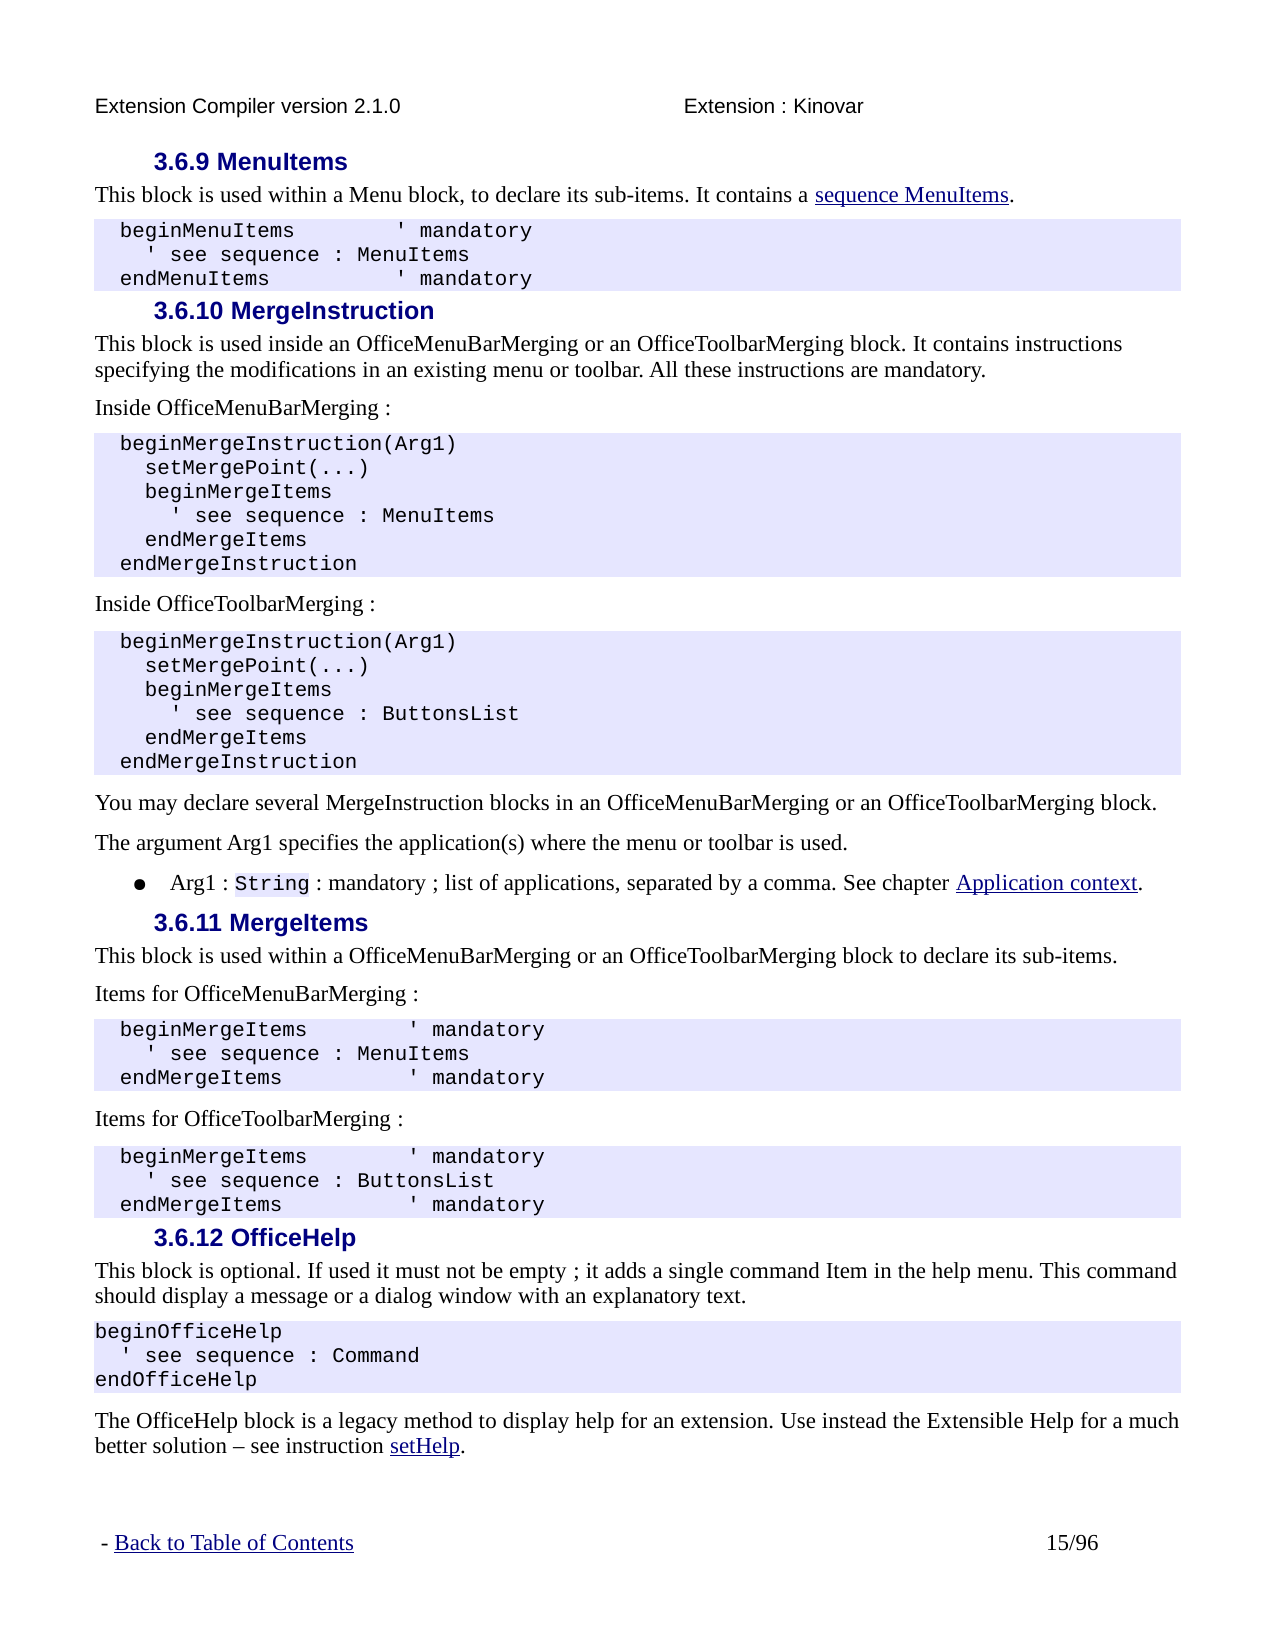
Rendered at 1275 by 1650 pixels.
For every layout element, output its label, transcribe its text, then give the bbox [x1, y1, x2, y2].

text Items for OfficeMenuBarMerging : [94, 981, 1181, 1007]
text ' see sequence : Command [94, 1345, 1181, 1369]
text endMergeInstruction [94, 553, 1181, 577]
text This block is used within a Menu block, to declare its sub-items. It contains a sequence MenuItems. [94, 181, 1181, 207]
text The OfficeHelp block is a legacy method to display help for an extension. Use instead the Extensible Help for a much better solution – see instruction setHelp. [94, 1408, 1181, 1459]
text beginMergeItems [94, 679, 1181, 703]
text setMergePoint(...) [94, 457, 1181, 481]
subtitle MergeItems [153, 909, 1181, 937]
text ' see sequence : MenuItems [94, 1043, 1181, 1067]
text beginMergeInstruction(Arg1) [94, 433, 1181, 457]
subtitle OfficeHelp [153, 1224, 1181, 1252]
text endMergeItems [94, 529, 1181, 553]
text The argument Arg1 specifies the application(s) where the menu or toolbar is used. [94, 830, 1181, 855]
text beginMergeItems ' mandatory [94, 1146, 1181, 1170]
text endOfficeHelp [94, 1369, 1181, 1393]
subtitle MergeInstruction [153, 297, 1181, 325]
text beginMergeItems ' mandatory [94, 1019, 1181, 1043]
text Items for OfficeToolbarMerging : [94, 1106, 1181, 1131]
text endMenuItems ' mandatory [94, 267, 1181, 291]
text beginOfficeHelp [94, 1321, 1181, 1345]
text Inside OfficeToolbarMerging : [94, 591, 1181, 617]
text ' see sequence : ButtonsList [94, 703, 1181, 727]
text Inside OfficeMenuBarMerging : [94, 395, 1181, 420]
text This block is used inside an OfficeMenuBarMerging or an OfficeToolbarMerging block. It contains instructions specifying the modifications in an existing menu or toolbar. All these instructions are mandatory. [94, 331, 1181, 382]
text endMergeItems ' mandatory [94, 1067, 1181, 1091]
text beginMergeItems [94, 481, 1181, 505]
list Arg1 : String : mandatory ; list of applications, separated by a comma. See chapter Application context. [132, 870, 1181, 897]
text beginMenuItems ' mandatory [94, 219, 1181, 243]
text endMergeItems [94, 727, 1181, 751]
text This block is used within a OfficeMenuBarMerging or an OfficeToolbarMerging block to declare its sub-items. [94, 943, 1181, 969]
text endMergeItems ' mandatory [94, 1194, 1181, 1218]
text ' see sequence : ButtonsList [94, 1170, 1181, 1194]
text You may declare several MergeInstruction blocks in an OfficeMenuBarMerging or an OfficeToolbarMerging block. [94, 789, 1181, 815]
subtitle MenuItems [153, 147, 1181, 176]
text endMergeInstruction [94, 751, 1181, 775]
text This block is optional. If used it must not be empty ; it adds a single command Item in the help menu. This command should display a message or a dialog window with an explanatory text. [94, 1258, 1181, 1309]
text ' see sequence : MenuItems [94, 505, 1181, 529]
text beginMergeInstruction(Arg1) [94, 631, 1181, 655]
text ' see sequence : MenuItems [94, 243, 1181, 267]
text setMergePoint(...) [94, 655, 1181, 679]
